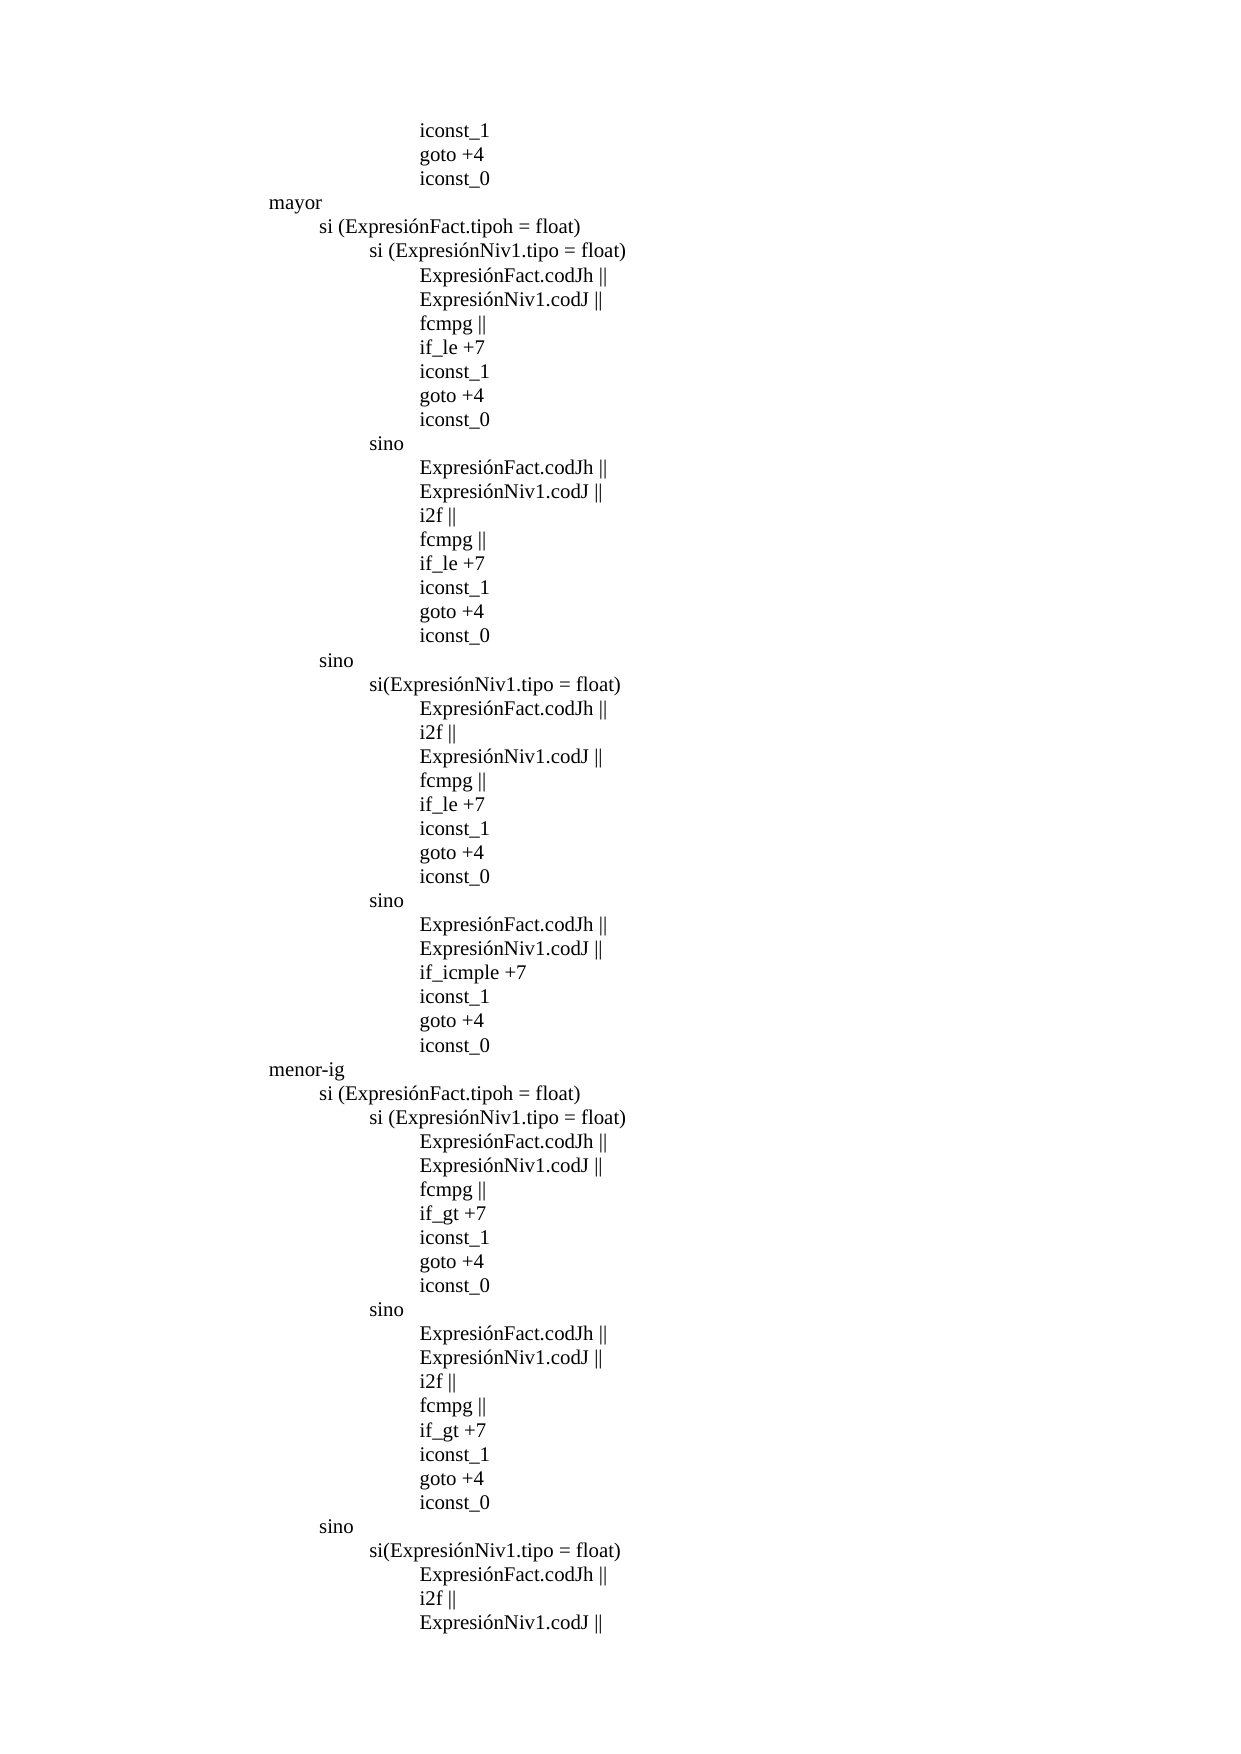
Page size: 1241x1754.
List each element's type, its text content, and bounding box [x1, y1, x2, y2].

text fcmpg || [118, 527, 1122, 551]
text i2f || [118, 720, 1122, 744]
text goto +4 [118, 383, 1122, 407]
text sino [118, 431, 1122, 455]
text if_le +7 [118, 792, 1122, 816]
text iconst_1 [118, 816, 1122, 840]
text ExpresiónNiv1.codJ || [118, 479, 1122, 503]
text fcmpg || [118, 768, 1122, 792]
text fcmpg || [118, 1177, 1122, 1201]
text sino [118, 888, 1122, 912]
text if_gt +7 [118, 1201, 1122, 1225]
text iconst_0 [118, 623, 1122, 647]
text si (ExpresiónNiv1.tipo = float) [118, 238, 1122, 262]
text mayor [118, 190, 1122, 214]
text iconst_0 [118, 1032, 1122, 1057]
text sino [118, 1514, 1122, 1538]
text goto +4 [118, 1249, 1122, 1273]
text iconst_1 [118, 1225, 1122, 1249]
text iconst_0 [118, 407, 1122, 431]
text ExpresiónFact.codJh || [118, 455, 1122, 479]
text fcmpg || [118, 311, 1122, 335]
text goto +4 [118, 142, 1122, 166]
text ExpresiónFact.codJh || [118, 696, 1122, 720]
text ExpresiónFact.codJh || [118, 262, 1122, 287]
text iconst_0 [118, 864, 1122, 888]
text si (ExpresiónFact.tipoh = float) [118, 1081, 1122, 1105]
text si(ExpresiónNiv1.tipo = float) [118, 672, 1122, 696]
text if_le +7 [118, 551, 1122, 575]
text si(ExpresiónNiv1.tipo = float) [118, 1538, 1122, 1562]
text iconst_0 [118, 1490, 1122, 1514]
text ExpresiónFact.codJh || [118, 1129, 1122, 1153]
text i2f || [118, 503, 1122, 527]
text fcmpg || [118, 1393, 1122, 1417]
text ExpresiónNiv1.codJ || [118, 287, 1122, 311]
text i2f || [118, 1369, 1122, 1393]
text ExpresiónFact.codJh || [118, 1562, 1122, 1586]
text menor-ig [118, 1057, 1122, 1081]
text iconst_1 [118, 575, 1122, 599]
text ExpresiónNiv1.codJ || [118, 1345, 1122, 1369]
text sino [118, 1297, 1122, 1321]
text goto +4 [118, 1466, 1122, 1490]
text i2f || [118, 1586, 1122, 1610]
text goto +4 [118, 599, 1122, 623]
text si (ExpresiónNiv1.tipo = float) [118, 1105, 1122, 1129]
text if_gt +7 [118, 1417, 1122, 1442]
text ExpresiónNiv1.codJ || [118, 1153, 1122, 1177]
text iconst_1 [118, 984, 1122, 1008]
text goto +4 [118, 1008, 1122, 1032]
text iconst_0 [118, 166, 1122, 190]
text ExpresiónFact.codJh || [118, 1321, 1122, 1345]
text ExpresiónNiv1.codJ || [118, 1610, 1122, 1634]
text ExpresiónNiv1.codJ || [118, 936, 1122, 960]
text ExpresiónNiv1.codJ || [118, 744, 1122, 768]
text if_le +7 [118, 335, 1122, 359]
text iconst_1 [118, 359, 1122, 383]
text iconst_1 [118, 1442, 1122, 1466]
text iconst_1 [118, 118, 1122, 142]
text si (ExpresiónFact.tipoh = float) [118, 214, 1122, 238]
text if_icmple +7 [118, 960, 1122, 984]
text iconst_0 [118, 1273, 1122, 1297]
text sino [118, 647, 1122, 672]
text ExpresiónFact.codJh || [118, 912, 1122, 936]
text goto +4 [118, 840, 1122, 864]
